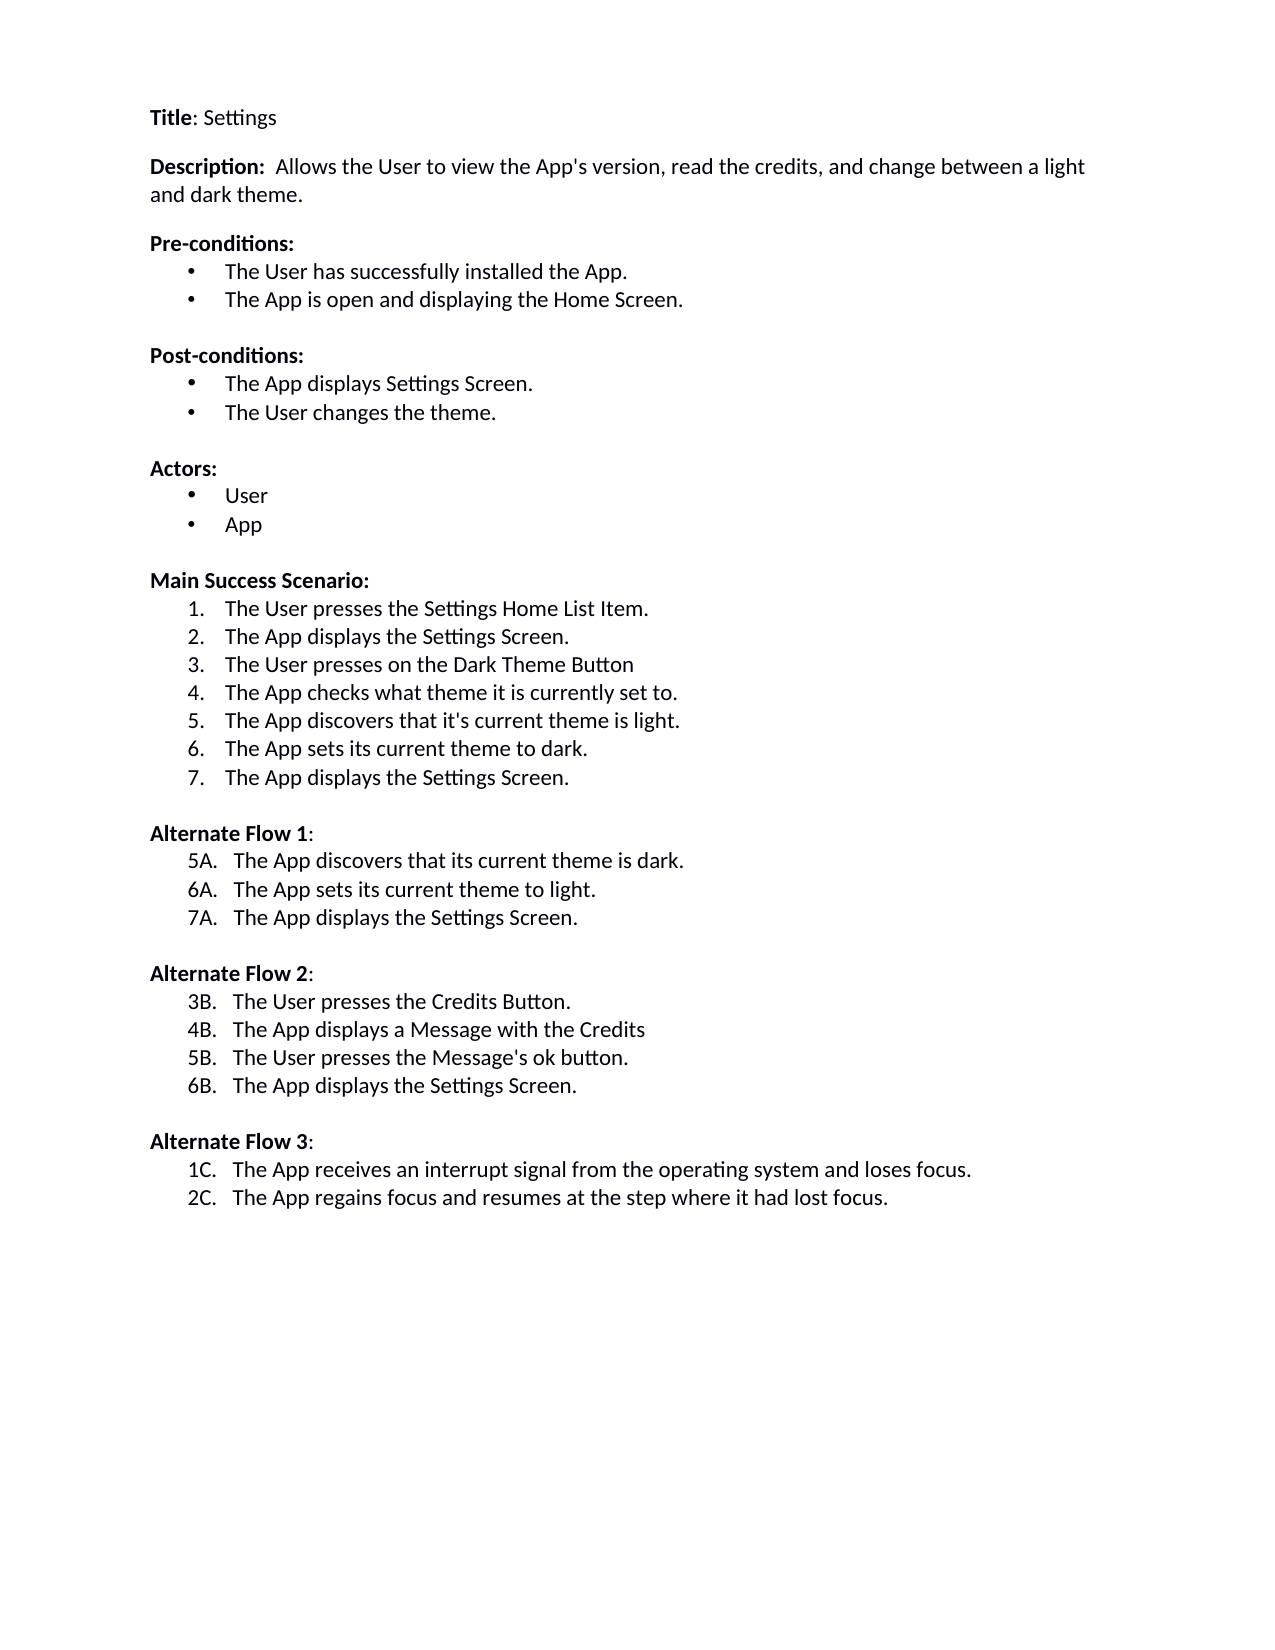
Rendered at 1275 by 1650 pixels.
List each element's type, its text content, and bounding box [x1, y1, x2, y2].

text 2C. The App regains focus and resumes at the step where it had lost focus. [187, 1183, 1125, 1211]
list The App is open and displaying the Home Screen. [187, 285, 1125, 313]
list The App discovers that it's current theme is light. [187, 707, 1125, 734]
text Pre-conditions: [150, 229, 1125, 257]
list The User has successfully installed the App. [187, 257, 1125, 285]
text 1C. The App receives an interrupt signal from the operating system and loses focus. [187, 1155, 1125, 1183]
text 6A. The App sets its current theme to light. [187, 875, 1125, 903]
list App [187, 510, 1125, 538]
text Post-conditions: [150, 342, 1125, 369]
list The App displays the Settings Screen. [187, 763, 1125, 791]
list User [187, 482, 1125, 510]
list The App displays the Settings Screen. [187, 622, 1125, 651]
list The User changes the theme. [187, 398, 1125, 426]
text 5A. The App discovers that its current theme is dark. [187, 847, 1125, 875]
list The User presses the Settings Home List Item. [187, 594, 1125, 622]
text Alternate Flow 3: [150, 1127, 1125, 1155]
text Description: Allows the User to view the App's version, read the credits, and change between a light and dark theme. [150, 152, 1125, 208]
text 3B. The User presses the Credits Button. [187, 987, 1125, 1015]
text Title: Settings [150, 103, 1125, 131]
list The App sets its current theme to dark. [187, 734, 1125, 763]
text 7A. The App displays the Settings Screen. [187, 903, 1125, 931]
list The User presses on the Dark Theme Button [187, 651, 1125, 678]
text 6B. The App displays the Settings Screen. [187, 1071, 1125, 1099]
text Actors: [150, 454, 1125, 482]
text Main Success Scenario: [150, 566, 1125, 594]
list The App displays Settings Screen. [187, 369, 1125, 398]
text 5B. The User presses the Message's ok button. [187, 1043, 1125, 1071]
text Alternate Flow 1: [150, 819, 1125, 847]
list The App checks what theme it is currently set to. [187, 678, 1125, 707]
text Alternate Flow 2: [150, 959, 1125, 987]
text 4B. The App displays a Message with the Credits [187, 1015, 1125, 1043]
